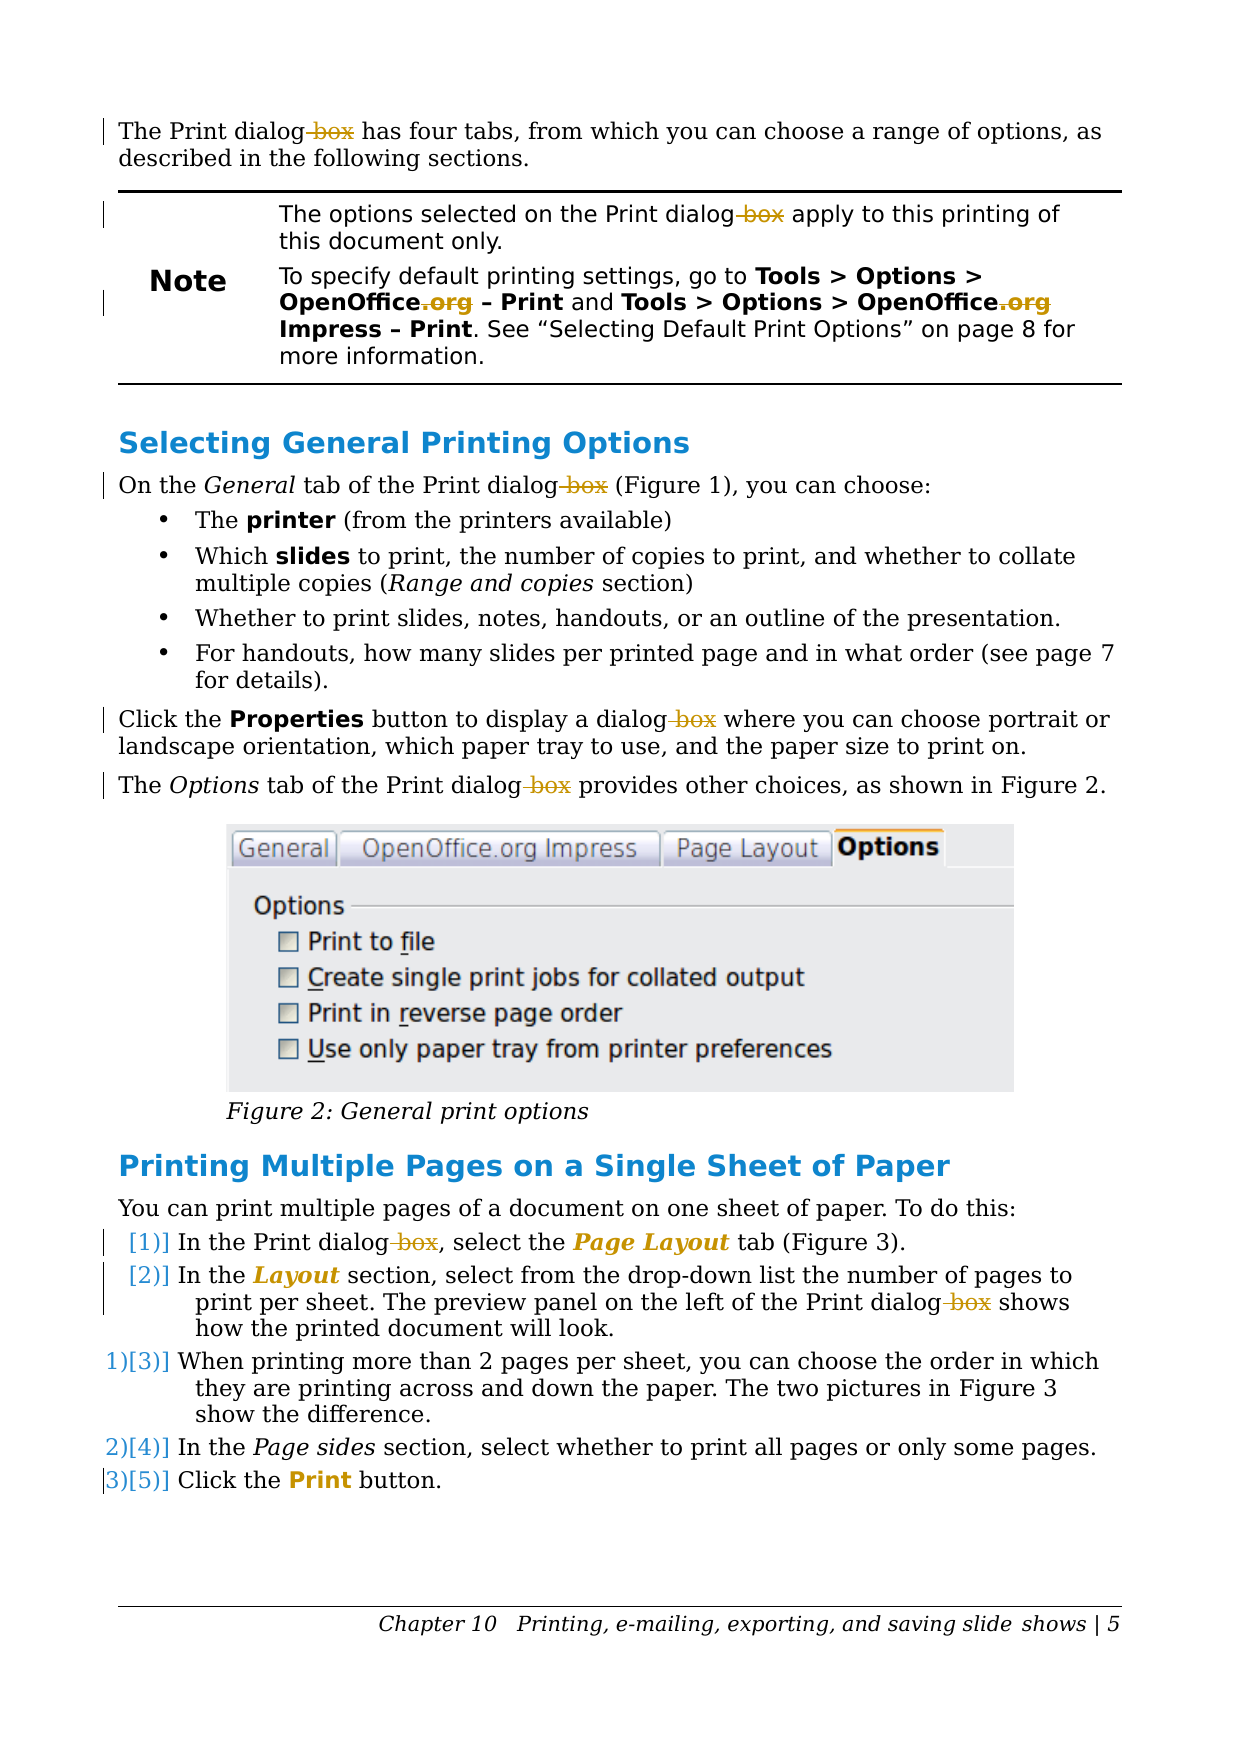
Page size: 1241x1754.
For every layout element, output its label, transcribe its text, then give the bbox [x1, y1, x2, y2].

table_header The options selected on the Print dialog apply to this printing of this document only. To specify default printing settings, go to Tools > Options > OpenOffice – Print and Tools > Options > OpenOffice Impress – Print. See “Selecting Default Print Options” on page 8 for more information. [258, 193, 1122, 383]
list When printing more than 2 pages per sheet, you can choose the order in which they are printing across and down the paper. The two pictures in Figure 3 show the difference. [177, 1348, 1122, 1428]
table_header Note [118, 193, 257, 383]
picture [226, 824, 1014, 1092]
list For handouts, how many slides per printed page and in what order (see page 7 for details). [156, 638, 1122, 694]
subtitle Selecting General Printing Options [118, 426, 1122, 460]
list You can print multiple pages of a document on one sheet of paper. To do this: [118, 1195, 1122, 1222]
list The printer (from the printers available) [156, 505, 1122, 534]
text Figure 2: General print options [226, 1098, 1014, 1125]
list Which slides to print, the number of copies to print, and whether to collate multiple copies (Range and copies section) [156, 541, 1122, 597]
list Click the Print button. [177, 1467, 1122, 1494]
text Click the Properties button to display a dialog where you can choose portrait or landscape orientation, which paper tray to use, and the paper size to print on. [118, 707, 1122, 760]
text The Options tab of the Print dialog provides other choices, as shown in Figure 2. [118, 772, 1122, 799]
subtitle Printing Multiple Pages on a Single Sheet of Paper [118, 1149, 1122, 1183]
list On the General tab of the Print dialog (Figure 1), you can choose: [118, 472, 1122, 499]
list The Print dialog has four tabs, from which you can choose a range of options, as described in the following sections. [118, 118, 1122, 171]
list In the Layout section, select from the drop-down list the number of pages to print per sheet. The preview panel on the left of the Print dialog shows how the printed document will look. [177, 1262, 1122, 1342]
list In the Print dialog, select the Page Layout tab (Figure 3). [177, 1228, 1122, 1256]
list Whether to print slides, notes, handouts, or an outline of the presentation. [156, 603, 1122, 632]
list In the Page sides section, select whether to print all pages or only some pages. [177, 1434, 1122, 1461]
